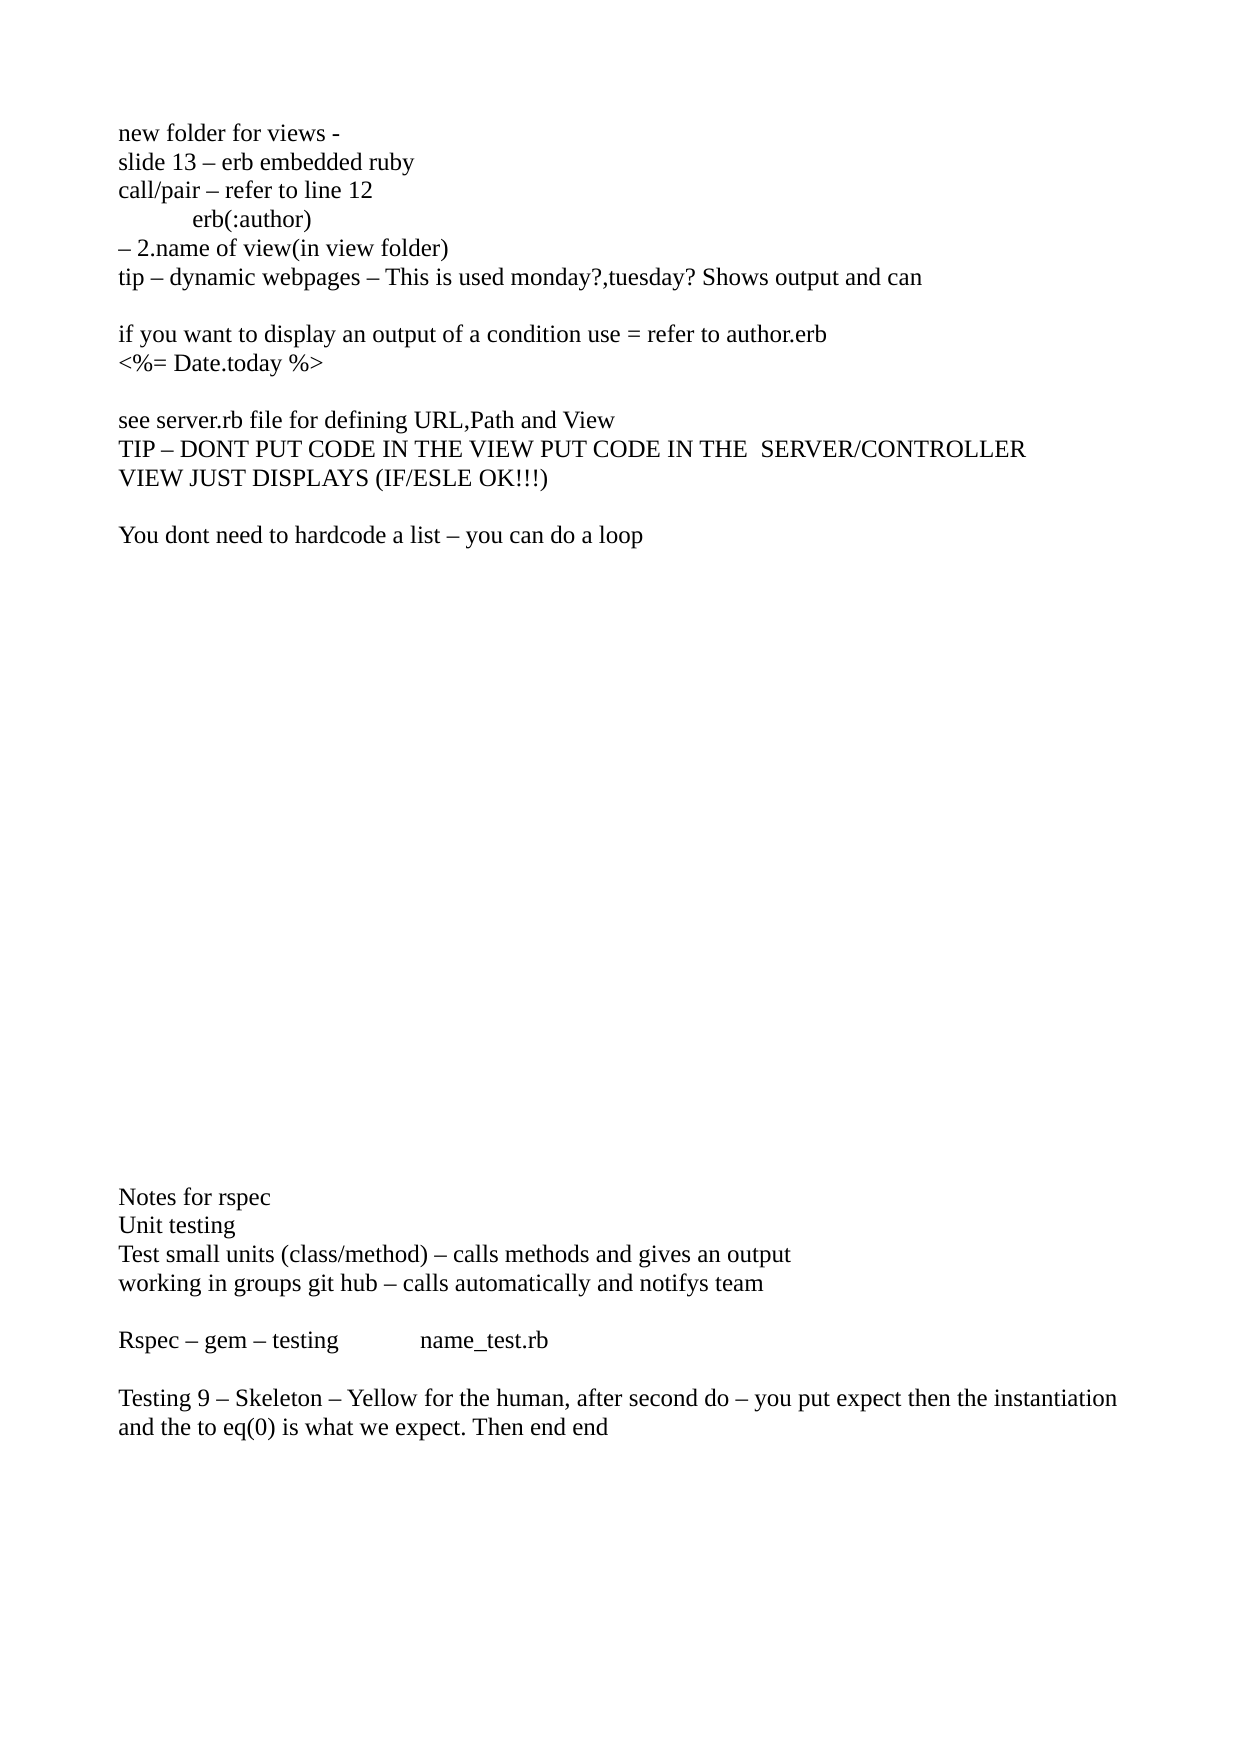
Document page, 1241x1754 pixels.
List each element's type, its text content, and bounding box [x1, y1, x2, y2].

text You dont need to hardcode a list – you can do a loop [118, 521, 1122, 549]
text working in groups git hub – calls automatically and notifys team [118, 1268, 1122, 1297]
text Testing 9 – Skeleton – Yellow for the human, after second do – you put expect then the instantiation and the to eq(0) is what we expect. Then end end [118, 1383, 1122, 1441]
text tip – dynamic webpages – This is used monday?,tuesday? Shows output and can [118, 262, 1122, 291]
text – 2.name of view(in view folder) [118, 233, 1122, 262]
text TIP – DONT PUT CODE IN THE VIEW PUT CODE IN THE SERVER/CONTROLLER [118, 434, 1122, 463]
text erb(:author) [118, 204, 1122, 233]
text Test small units (class/method) – calls methods and gives an output [118, 1239, 1122, 1268]
text call/pair – refer to line 12 [118, 176, 1122, 204]
text Notes for rspec [118, 1182, 1122, 1211]
text new folder for views - [118, 118, 1122, 147]
text <%= Date.today %> [118, 348, 1122, 377]
text see server.rb file for defining URL,Path and View [118, 406, 1122, 434]
text VIEW JUST DISPLAYS (IF/ESLE OK!!!) [118, 463, 1122, 492]
text Unit testing [118, 1211, 1122, 1239]
text Rspec – gem – testing name_test.rb [118, 1326, 1122, 1354]
text if you want to display an output of a condition use = refer to author.erb [118, 319, 1122, 348]
text slide 13 – erb embedded ruby [118, 147, 1122, 176]
